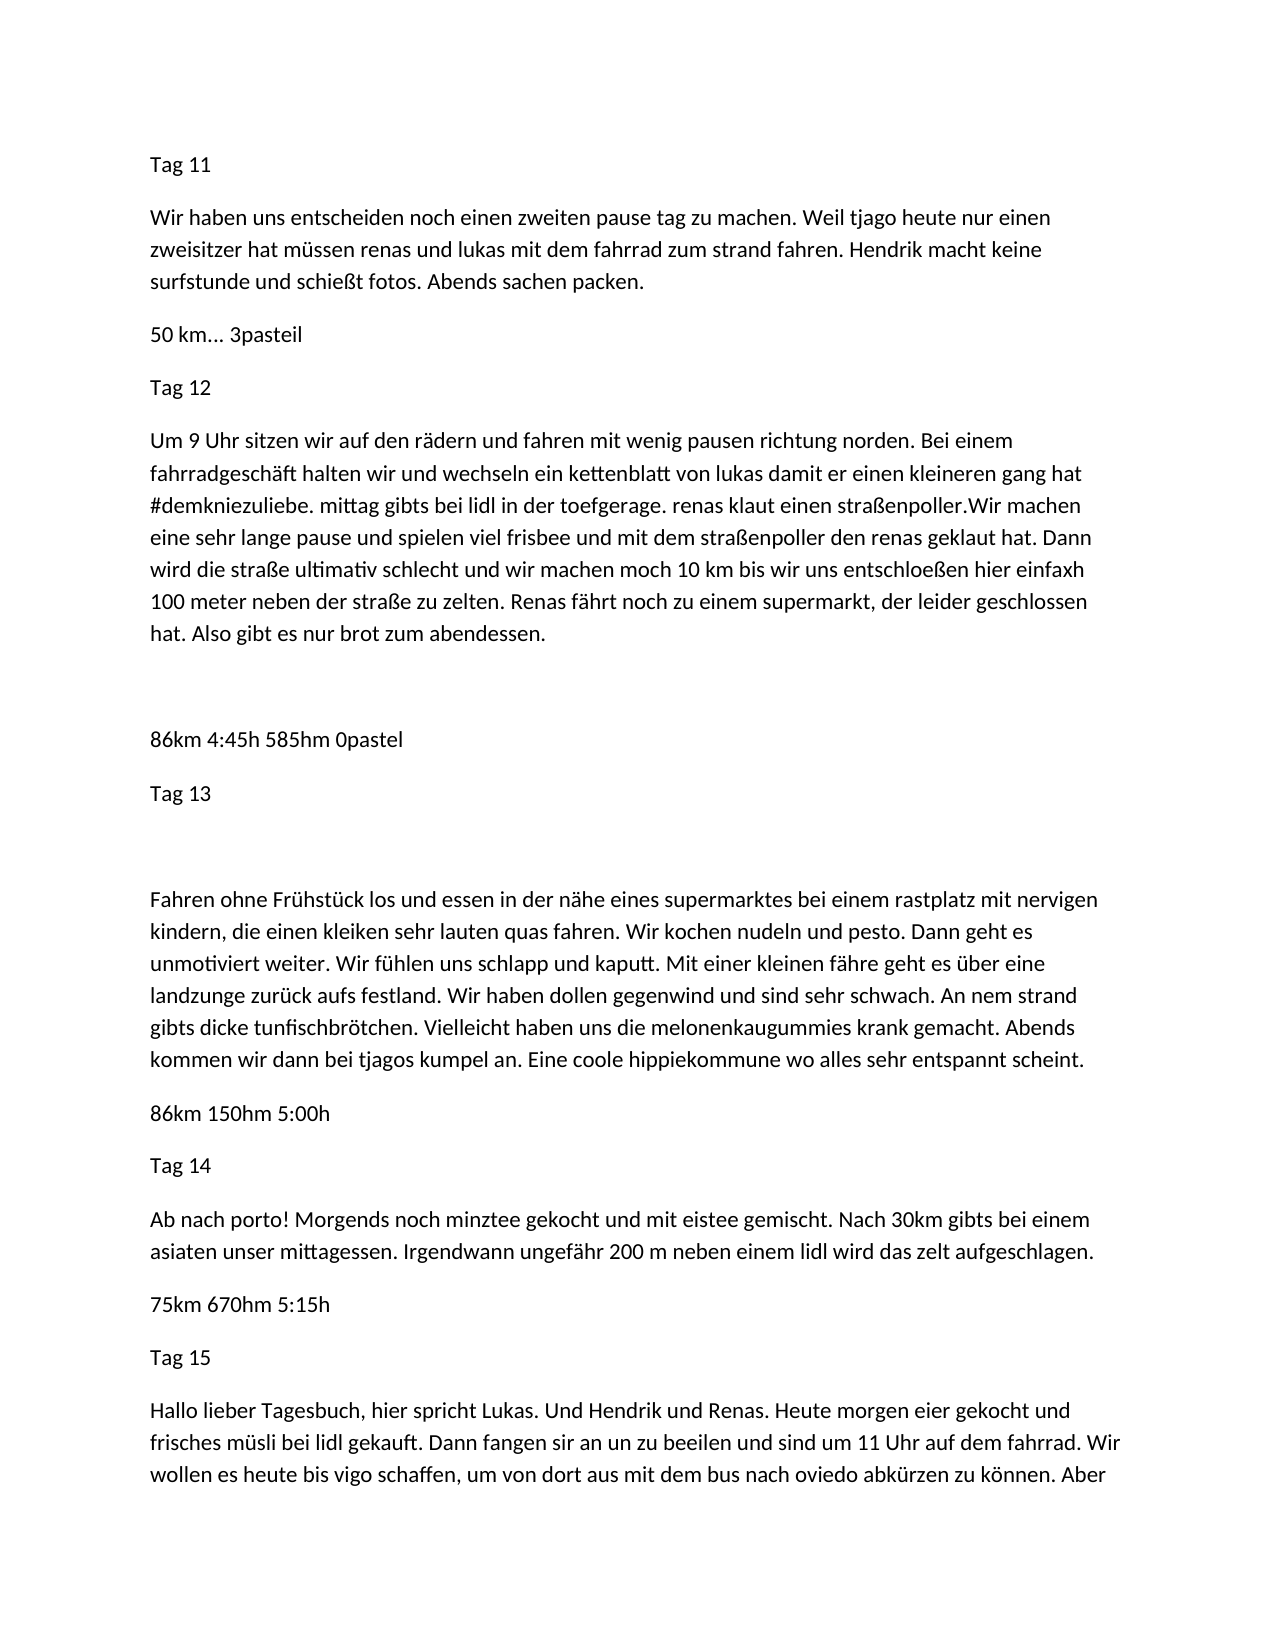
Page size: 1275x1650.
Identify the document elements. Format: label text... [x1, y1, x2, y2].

text 86km 150hm 5:00h [150, 1099, 1125, 1127]
text Hallo lieber Tagesbuch, hier spricht Lukas. Und Hendrik und Renas. Heute morgen eier gekocht und frisches müsli bei lidl gekauft. Dann fangen sir an un zu beeilen und sind um 11 Uhr auf dem fahrrad. Wir wollen es heute bis vigo schaffen, um von dort aus mit dem bus nach oviedo abkürzen zu können. Aber [150, 1396, 1125, 1488]
text Fahren ohne Frühstück los und essen in der nähe eines supermarktes bei einem rastplatz mit nervigen kindern, die einen kleiken sehr lauten quas fahren. Wir kochen nudeln und pesto. Dann geht es unmotiviert weiter. Wir fühlen uns schlapp und kaputt. Mit einer kleinen fähre geht es über eine landzunge zurück aufs festland. Wir haben dollen gegenwind und sind sehr schwach. An nem strand gibts dicke tunfischbrötchen. Vielleicht haben uns die melonenkaugummies krank gemacht. Abends kommen wir dann bei tjagos kumpel an. Eine coole hippiekommune wo alles sehr entspannt scheint. [150, 885, 1125, 1074]
text 75km 670hm 5:15h [150, 1290, 1125, 1318]
text Um 9 Uhr sitzen wir auf den rädern und fahren mit wenig pausen richtung norden. Bei einem fahrradgeschäft halten wir und wechseln ein kettenblatt von lukas damit er einen kleineren gang hat #demkniezuliebe. mittag gibts bei lidl in der toefgerage. renas klaut einen straßenpoller.Wir machen eine sehr lange pause und spielen viel frisbee und mit dem straßenpoller den renas geklaut hat. Dann wird die straße ultimativ schlecht und wir machen moch 10 km bis wir uns entschloeßen hier einfaxh 100 meter neben der straße zu zelten. Renas fährt noch zu einem supermarkt, der leider geschlossen hat. Also gibt es nur brot zum abendessen. [150, 426, 1125, 648]
text Tag 12 [150, 373, 1125, 401]
text Tag 11 [150, 150, 1125, 178]
text Tag 14 [150, 1152, 1125, 1180]
text Tag 15 [150, 1343, 1125, 1371]
text Tag 13 [150, 779, 1125, 807]
text 50 km... 3pasteil [150, 320, 1125, 348]
text 86km 4:45h 585hm 0pastel [150, 726, 1125, 754]
text Wir haben uns entscheiden noch einen zweiten pause tag zu machen. Weil tjago heute nur einen zweisitzer hat müssen renas und lukas mit dem fahrrad zum strand fahren. Hendrik macht keine surfstunde und schießt fotos. Abends sachen packen. [150, 203, 1125, 295]
text Ab nach porto! Morgends noch minztee gekocht und mit eistee gemischt. Nach 30km gibts bei einem asiaten unser mittagessen. Irgendwann ungefähr 200 m neben einem lidl wird das zelt aufgeschlagen. [150, 1205, 1125, 1265]
